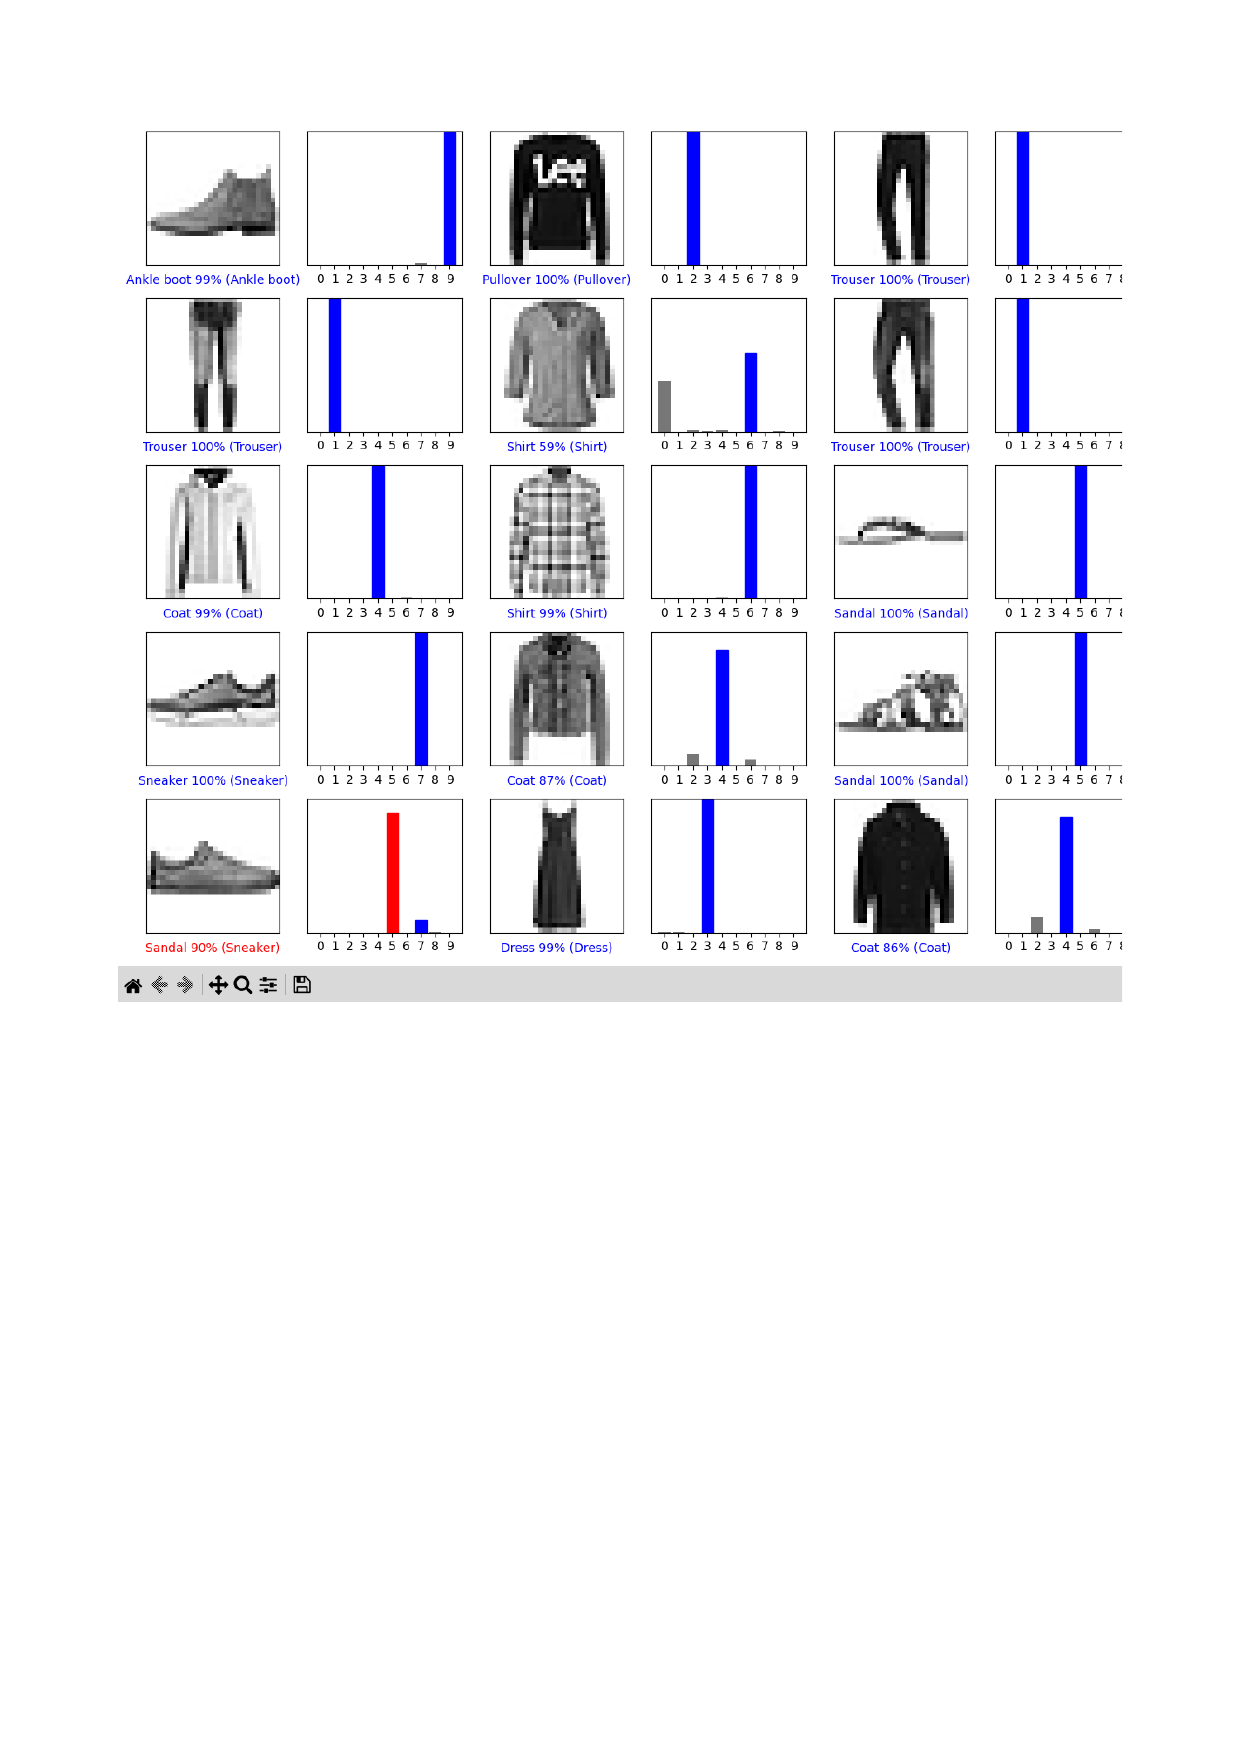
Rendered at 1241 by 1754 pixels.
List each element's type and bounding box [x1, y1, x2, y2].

picture [118, 118, 1123, 1002]
